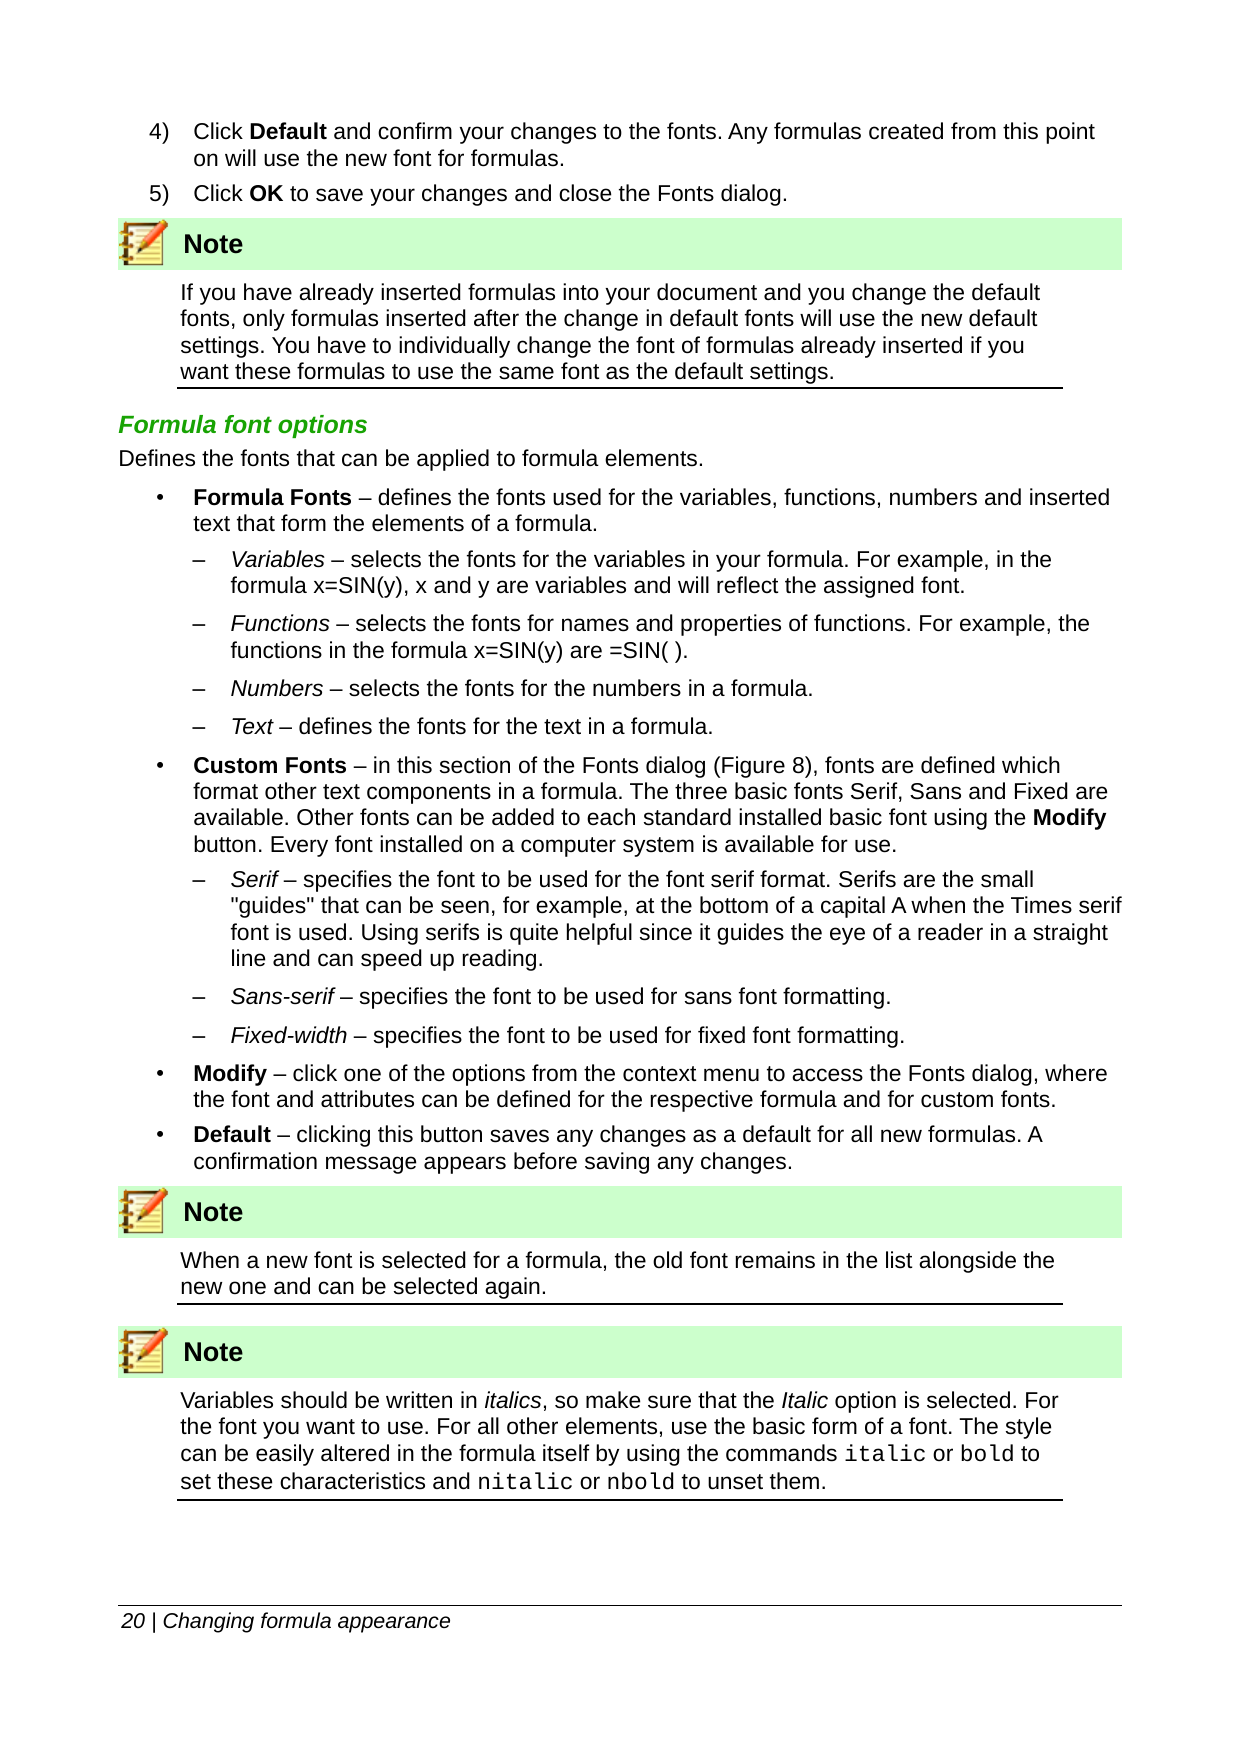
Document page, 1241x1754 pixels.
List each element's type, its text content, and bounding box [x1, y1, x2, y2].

list Modify – click one of the options from the context menu to access the Fonts dialog, where the font and attributes can be defined for the respective formula and for custom fonts. [156, 1060, 1122, 1113]
list Default – clicking this button saves any changes as a default for all new formulas. A confirmation message appears before saving any changes. [156, 1121, 1122, 1174]
picture [119, 1326, 170, 1377]
list Custom Fonts – in this section of the Fonts dialog (Figure 8), fonts are defined which format other text components in a formula. The three basic fonts Serif, Sans and Fixed are available. Other fonts can be added to each standard installed basic font using the Modify button. Every font installed on a computer system is available for use. [156, 752, 1122, 857]
list Variables – selects the fonts for the variables in your formula. For example, in the formula x=SIN(y), x and y are variables and will reflect the assigned font. [192, 546, 1122, 598]
list Sans-serif – specifies the font to be used for sans font formatting. [192, 983, 1122, 1009]
picture [119, 1186, 170, 1237]
text Defines the fonts that can be applied to formula elements. [118, 445, 1122, 471]
list Fixed-width – specifies the font to be used for fixed font formatting. [192, 1022, 1122, 1048]
subtitle Note [118, 218, 1122, 270]
text Variables should be written in italics, so make sure that the Italic option is selected. For the font you want to use. For all other elements, use the basic form of a font. The style can be easily altered in the formula itself by using the commands italic or bold to set these characteristics and nitalic or nbold to unset them. [177, 1384, 1063, 1499]
list Click Default and confirm your changes to the fonts. Any formulas created from this point on will use the new font for formulas. [169, 118, 1122, 171]
picture [119, 218, 170, 269]
list Click OK to save your changes and close the Fonts dialog. [169, 180, 1122, 206]
text If you have already inserted formulas into your document and you change the default fonts, only formulas inserted after the change in default fonts will use the new default settings. You have to individually change the font of formulas already inserted if you want these formulas to use the same font as the default settings. [177, 276, 1063, 387]
subtitle Note [118, 1326, 1122, 1378]
text When a new font is selected for a formula, the old font remains in the list alongside the new one and can be selected again. [177, 1244, 1063, 1303]
list Functions – selects the fonts for names and properties of functions. For example, the functions in the formula x=SIN(y) are =SIN( ). [192, 610, 1122, 663]
subtitle Note [118, 1186, 1122, 1238]
list Numbers – selects the fonts for the numbers in a formula. [192, 675, 1122, 701]
list Formula Fonts – defines the fonts used for the variables, functions, numbers and inserted text that form the elements of a formula. [156, 484, 1122, 537]
list Serif – specifies the font to be used for the font serif format. Serifs are the small "guides" that can be seen, for example, at the bottom of a capital A when the Times serif font is used. Using serifs is quite helpful since it guides the eye of a reader in a straight line and can speed up reading. [192, 866, 1122, 971]
list Text – defines the fonts for the text in a formula. [192, 713, 1122, 739]
subtitle Formula font options [118, 410, 1122, 439]
